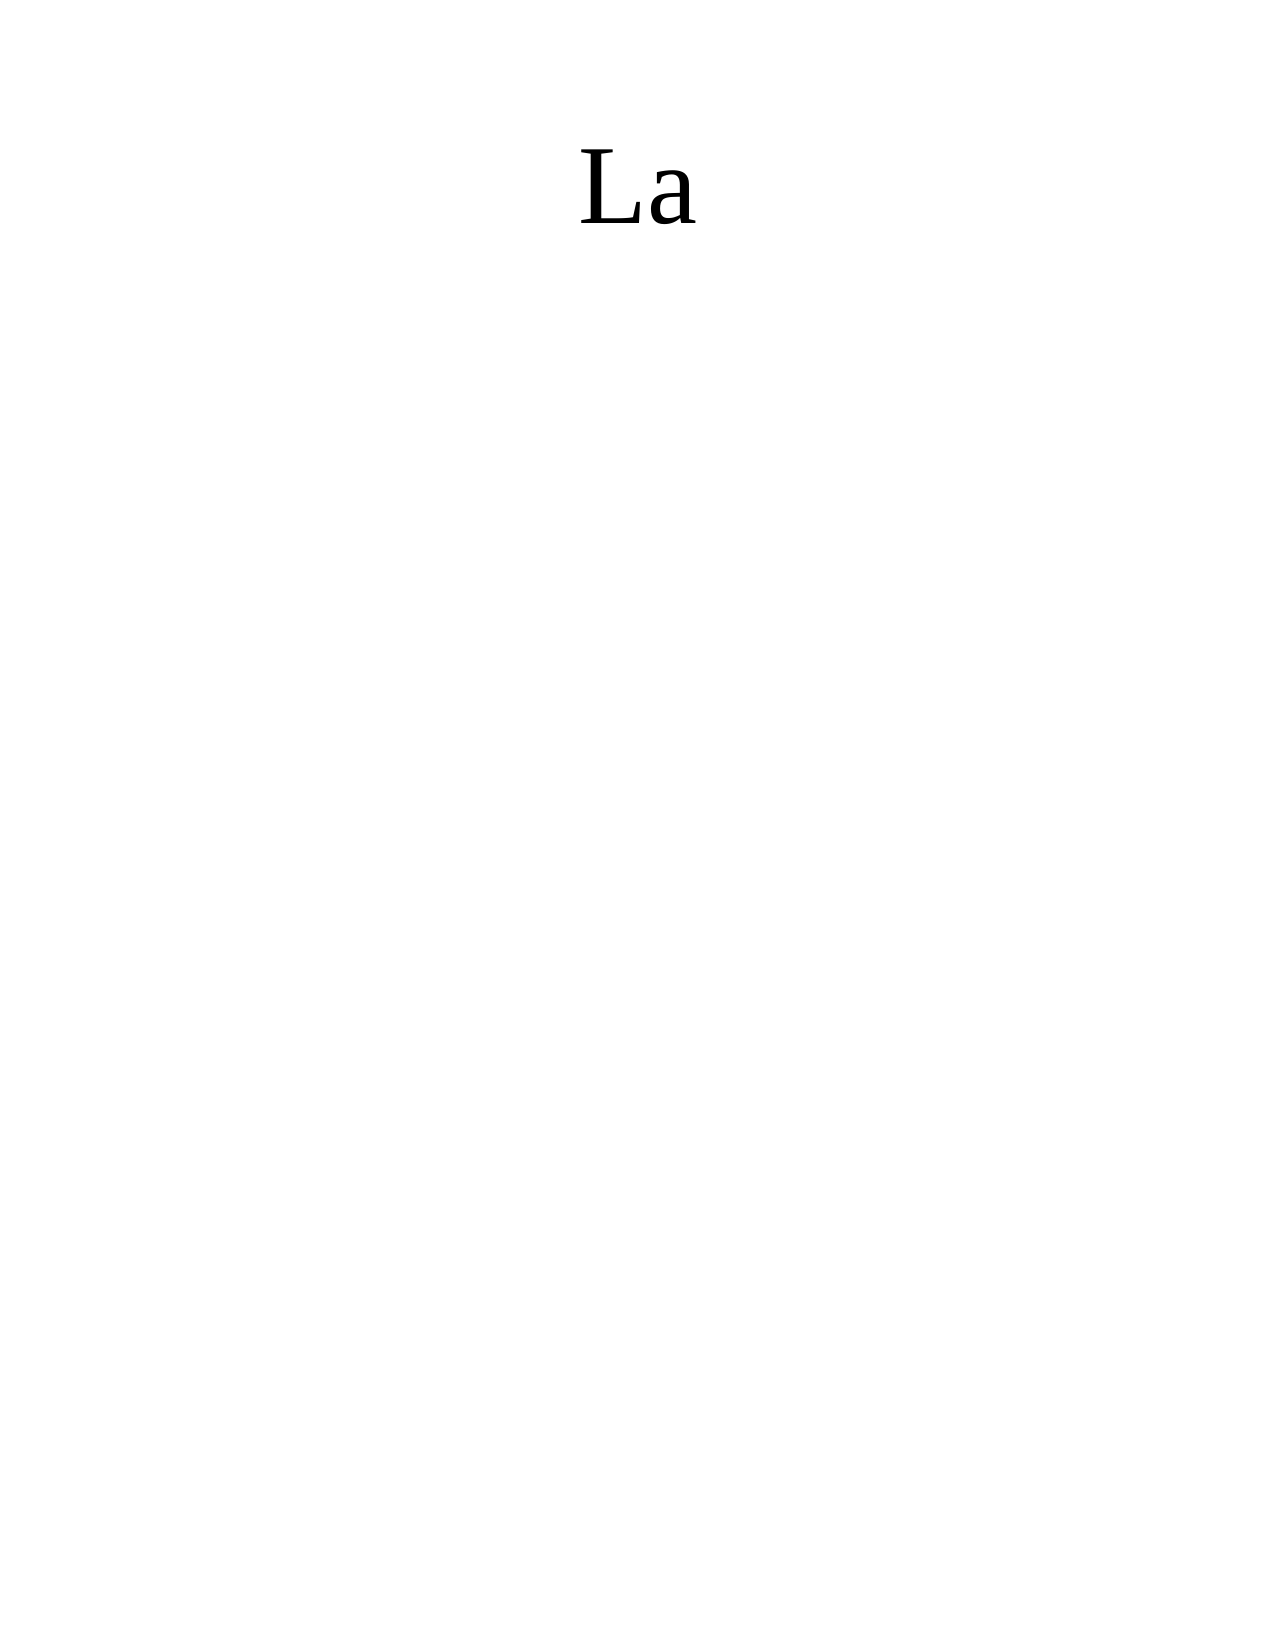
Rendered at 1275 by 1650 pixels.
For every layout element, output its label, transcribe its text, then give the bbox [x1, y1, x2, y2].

text La [118, 118, 1157, 247]
